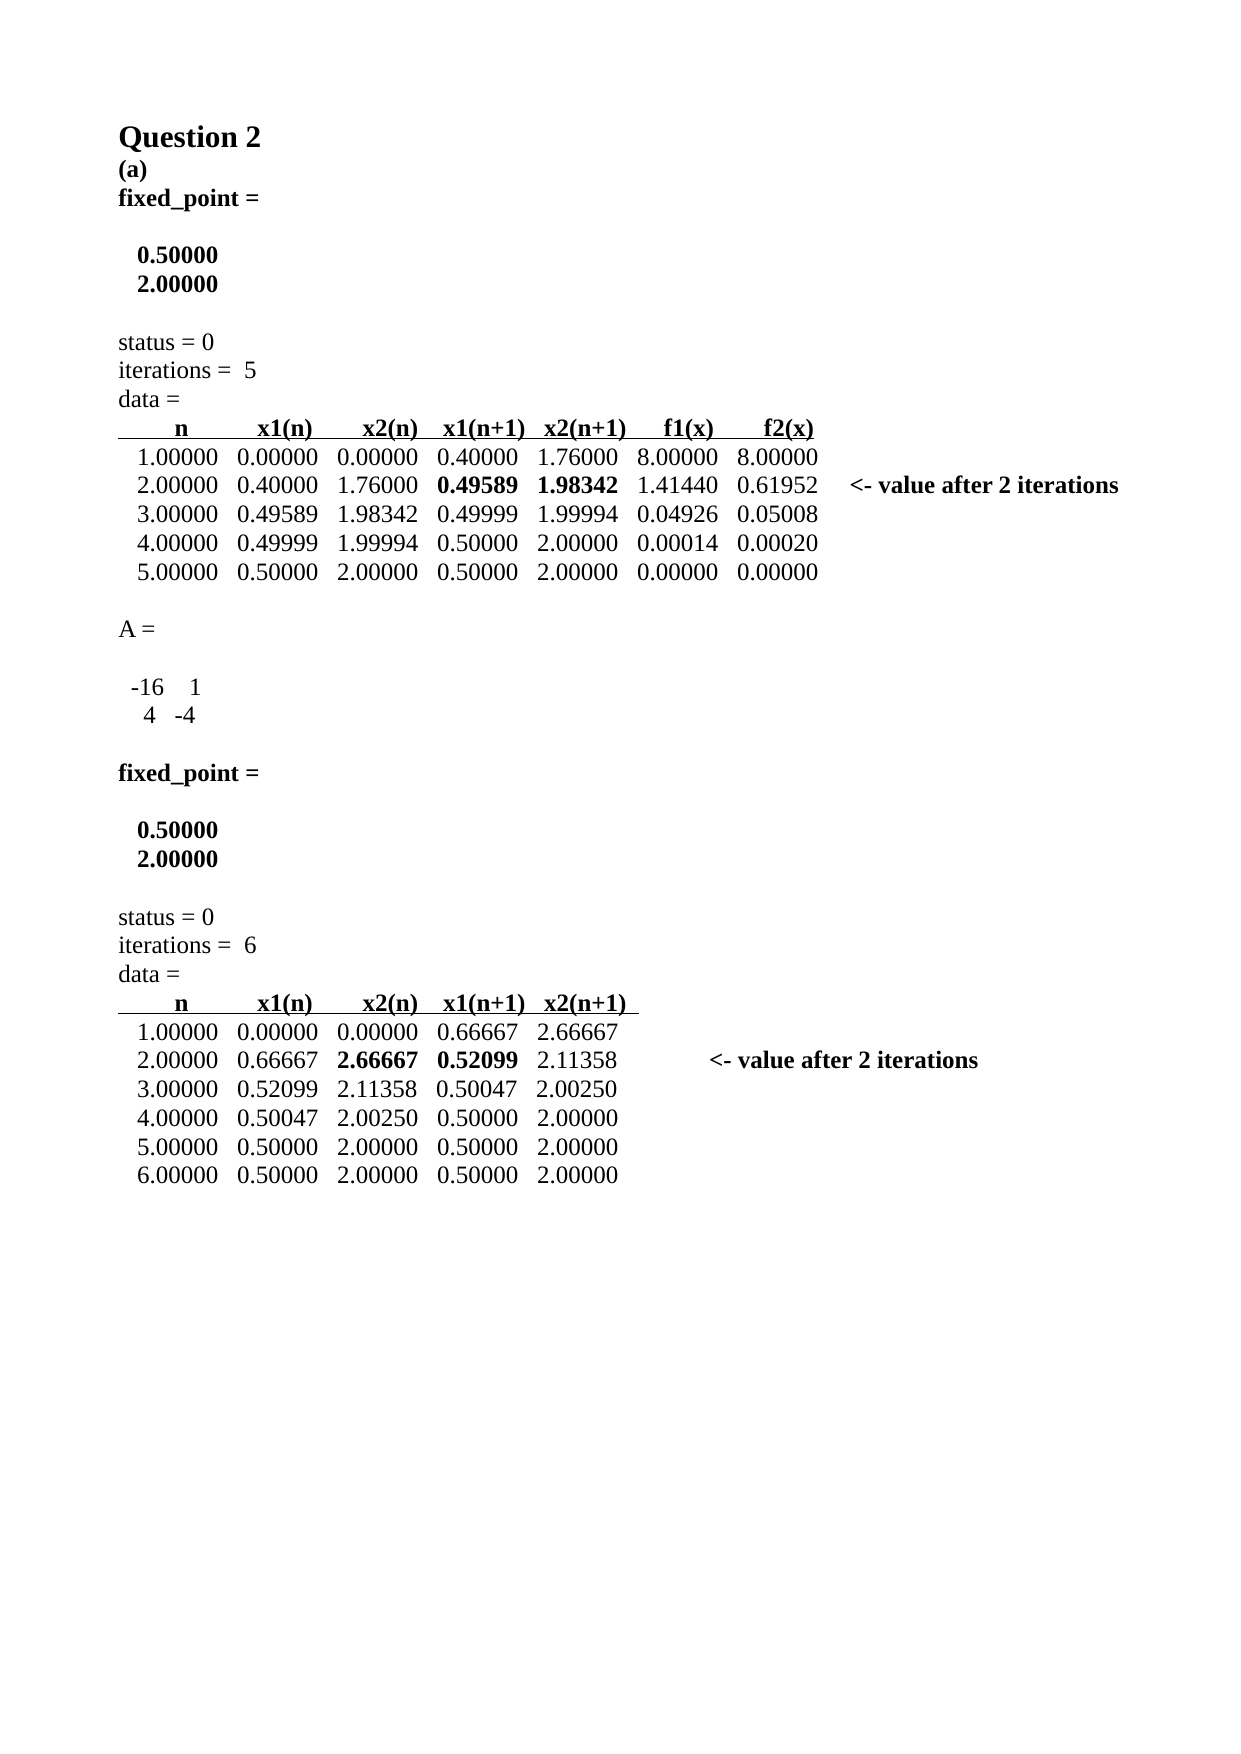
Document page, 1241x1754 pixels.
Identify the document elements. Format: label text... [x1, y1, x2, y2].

text 1.00000 0.00000 0.00000 0.66667 2.66667 [118, 1017, 1122, 1045]
text Question 2 [118, 118, 1122, 154]
text 2.00000 0.66667 2.66667 0.52099 2.11358 <- value after 2 iterations [118, 1045, 1122, 1074]
text 2.00000 [118, 844, 1122, 873]
text status = 0 [118, 327, 1122, 355]
text n x1(n) x2(n) x1(n+1) x2(n+1) f1(x) f2(x) [118, 413, 1122, 442]
text 2.00000 [118, 269, 1122, 298]
text fixed_point = [118, 758, 1122, 787]
text 3.00000 0.49589 1.98342 0.49999 1.99994 0.04926 0.05008 [118, 499, 1122, 528]
text A = [118, 614, 1122, 643]
text 0.50000 [118, 240, 1122, 269]
text n x1(n) x2(n) x1(n+1) x2(n+1) [118, 988, 1122, 1017]
text data = [118, 959, 1122, 988]
text 0.50000 [118, 815, 1122, 844]
text (a) [118, 154, 1122, 183]
text fixed_point = [118, 183, 1122, 212]
text 5.00000 0.50000 2.00000 0.50000 2.00000 [118, 1132, 1122, 1160]
text status = 0 [118, 902, 1122, 930]
text 4.00000 0.50047 2.00250 0.50000 2.00000 [118, 1103, 1122, 1132]
text 1.00000 0.00000 0.00000 0.40000 1.76000 8.00000 8.00000 [118, 442, 1122, 470]
text iterations = 6 [118, 930, 1122, 959]
text 6.00000 0.50000 2.00000 0.50000 2.00000 [118, 1160, 1122, 1189]
text 2.00000 0.40000 1.76000 0.49589 1.98342 1.41440 0.61952 <- value after 2 iterations [118, 470, 1122, 499]
text 4.00000 0.49999 1.99994 0.50000 2.00000 0.00014 0.00020 [118, 528, 1122, 557]
text 4 -4 [118, 700, 1122, 729]
text iterations = 5 [118, 355, 1122, 384]
text data = [118, 384, 1122, 413]
text 3.00000 0.52099 2.11358 0.50047 2.00250 [118, 1074, 1122, 1103]
text 5.00000 0.50000 2.00000 0.50000 2.00000 0.00000 0.00000 [118, 557, 1122, 585]
text -16 1 [118, 672, 1122, 700]
